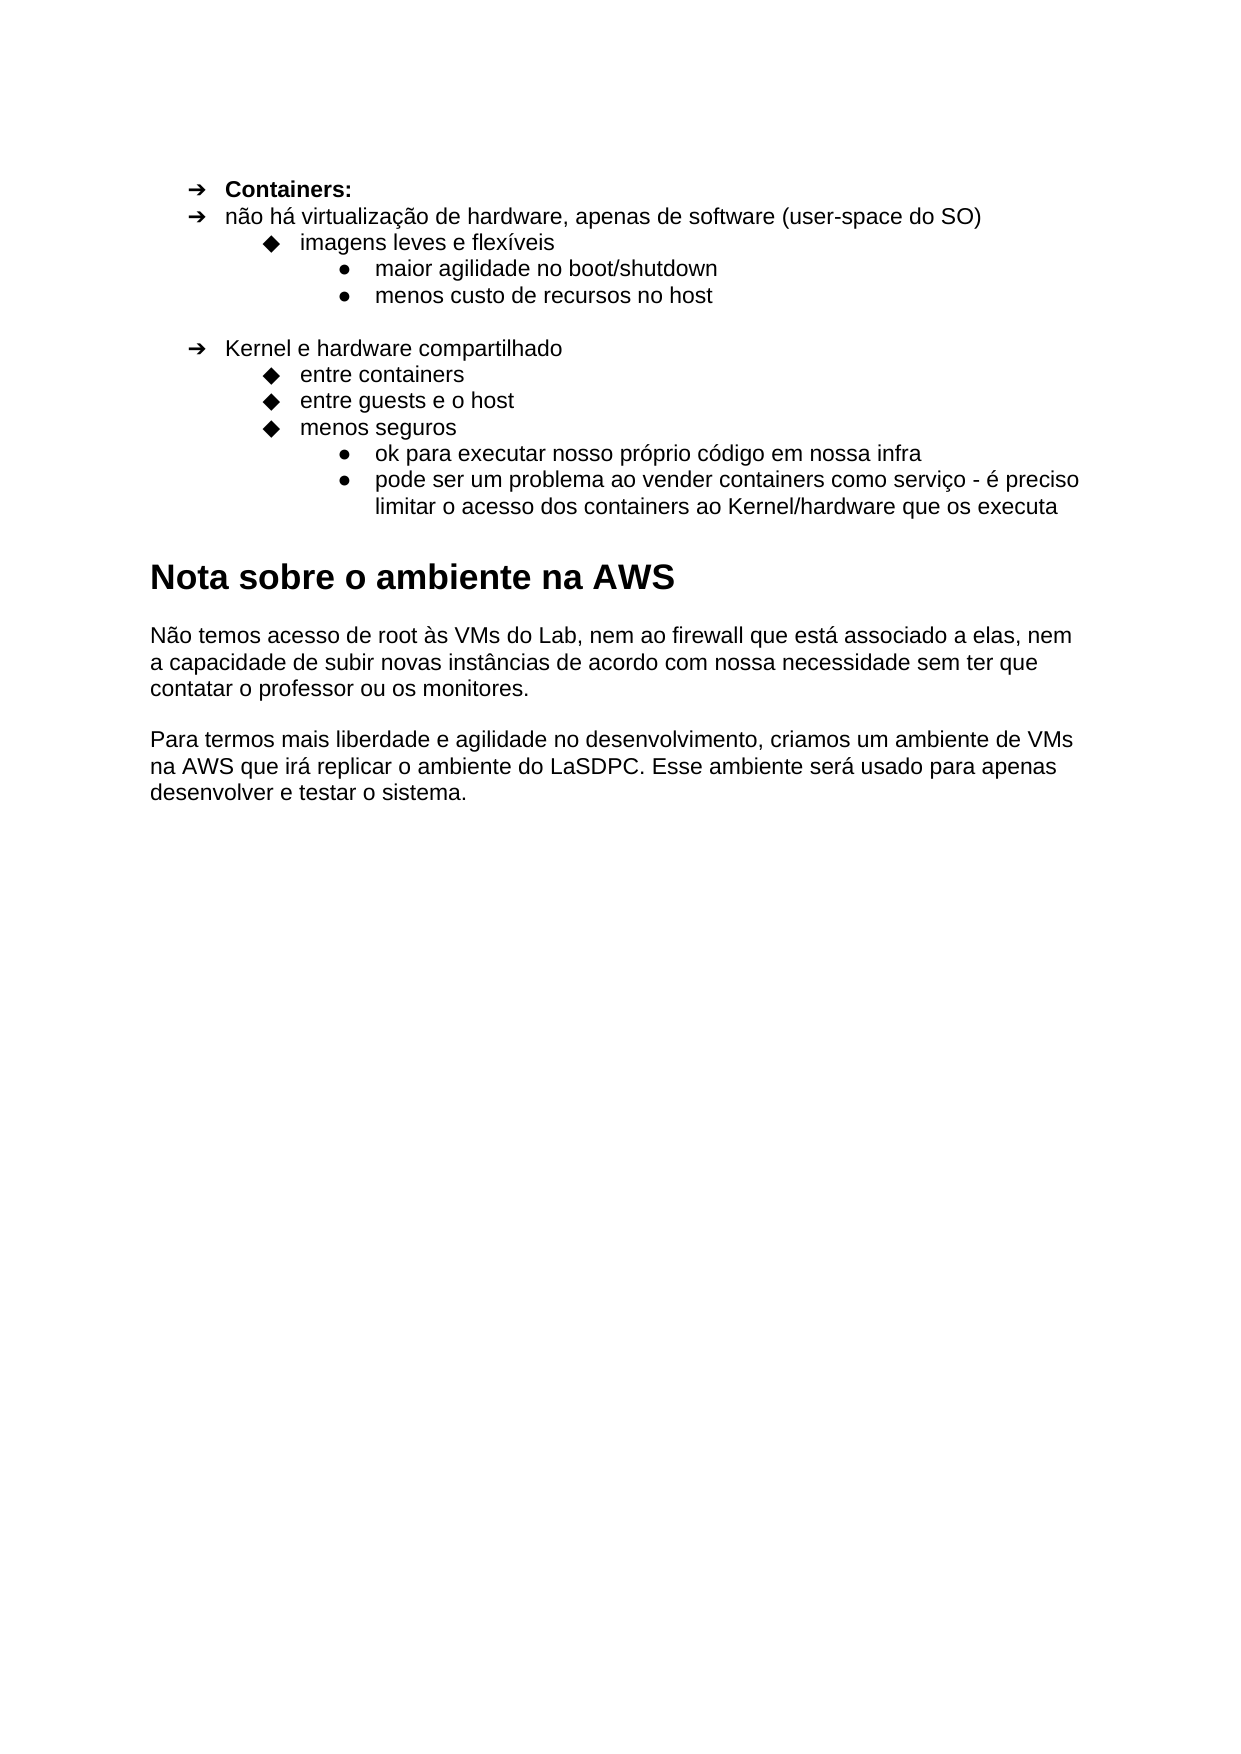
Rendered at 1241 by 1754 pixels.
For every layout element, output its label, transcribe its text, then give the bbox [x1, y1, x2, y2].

subtitle Nota sobre o ambiente na AWS [150, 556, 1090, 597]
text Para termos mais liberdade e agilidade no desenvolvimento, criamos um ambiente de VMs na AWS que irá replicar o ambiente do LaSDPC. Esse ambiente será usado para apenas desenvolver e testar o sistema. [150, 726, 1090, 805]
list menos custo de recursos no host [337, 282, 1090, 334]
list entre containers [262, 361, 1090, 387]
list não há virtualização de hardware, apenas de software (user-space do SO) [187, 203, 1090, 229]
list menos seguros [262, 413, 1090, 440]
list pode ser um problema ao vender containers como serviço - é preciso limitar o acesso dos containers ao Kernel/hardware que os executa [337, 466, 1090, 519]
list maior agilidade no boot/shutdown [337, 255, 1090, 282]
list Kernel e hardware compartilhado [187, 334, 1090, 361]
list Containers: [187, 176, 1090, 203]
list imagens leves e flexíveis [262, 229, 1090, 255]
list [337, 150, 1090, 176]
list ok para executar nosso próprio código em nossa infra [337, 440, 1090, 466]
list entre guests e o host [262, 387, 1090, 413]
text Não temos acesso de root às VMs do Lab, nem ao firewall que está associado a elas, nem a capacidade de subir novas instâncias de acordo com nossa necessidade sem ter que contatar o professor ou os monitores. [150, 622, 1090, 701]
